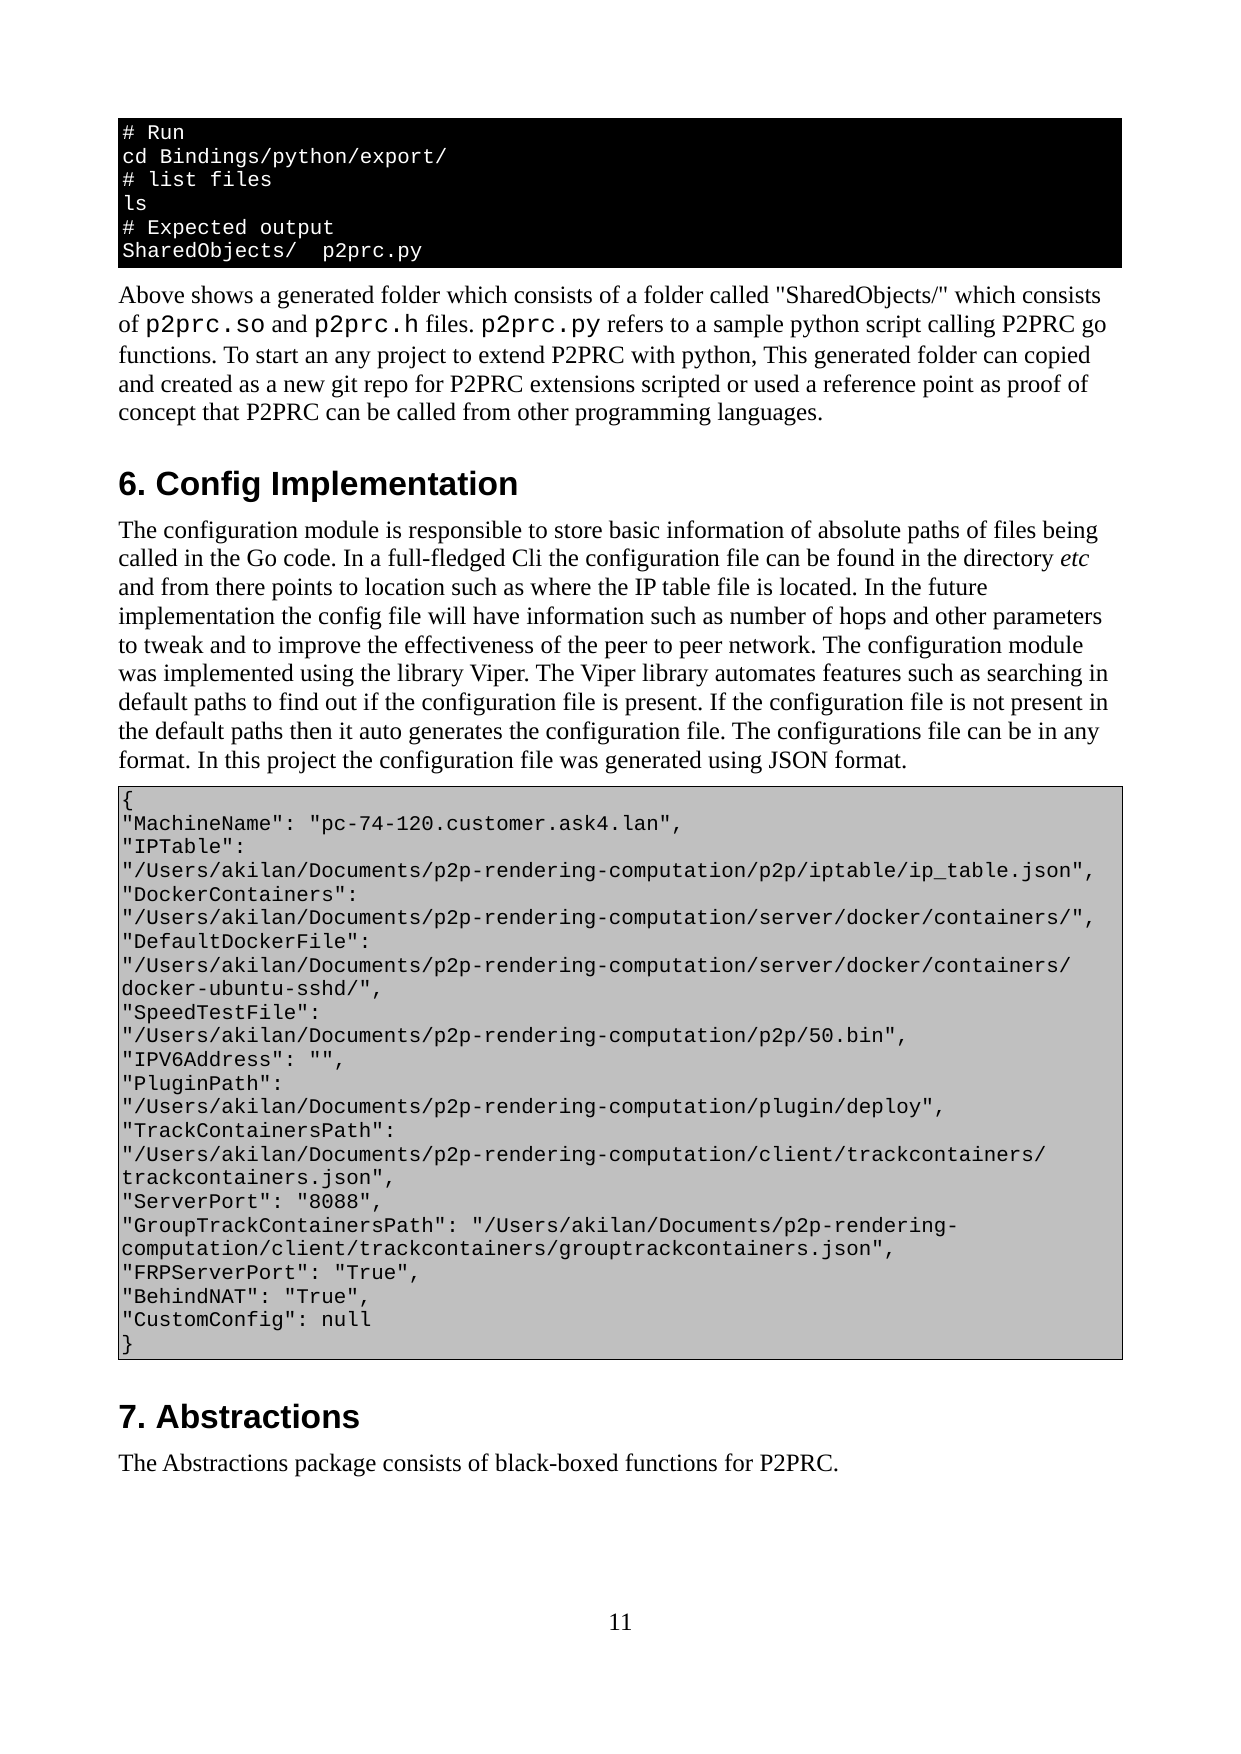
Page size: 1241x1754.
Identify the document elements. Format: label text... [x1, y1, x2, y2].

text "SpeedTestFile": "/Users/akilan/Documents/p2p-rendering-computation/p2p/50.bin", [119, 999, 1122, 1046]
text cd Bindings/python/export/ [119, 142, 1121, 165]
text "BehindNAT": "True", [119, 1283, 1122, 1306]
subtitle Abstractions [118, 1397, 1122, 1436]
text # list files [119, 165, 1121, 189]
text "DefaultDockerFile": "/Users/akilan/Documents/p2p-rendering-computation/server/docker/containers/docker-ubuntu-sshd/", [119, 928, 1122, 999]
text Above shows a generated folder which consists of a folder called "SharedObjects/" which consists of p2prc.so and p2prc.h files. p2prc.py refers to a sample python script calling P2PRC go functions. To start an any project to extend P2PRC with python, This generated folder can copied and created as a new git repo for P2PRC extensions scripted or used a reference point as proof of concept that P2PRC can be called from other programming languages. [118, 280, 1122, 426]
text # Expected output [119, 213, 1121, 236]
text "IPTable": "/Users/akilan/Documents/p2p-rendering-computation/p2p/iptable/ip_table.json", [119, 833, 1122, 881]
text # Run [119, 119, 1121, 142]
text ls [119, 189, 1121, 213]
text } [119, 1330, 1122, 1359]
text SharedObjects/ p2prc.py [119, 236, 1121, 267]
subtitle Config Implementation [118, 464, 1122, 502]
text "IPV6Address": "", [119, 1046, 1122, 1070]
text "FRPServerPort": "True", [119, 1259, 1122, 1283]
text { [119, 787, 1122, 810]
text "TrackContainersPath": "/Users/akilan/Documents/p2p-rendering-computation/client/trackcontainers/trackcontainers.json", [119, 1117, 1122, 1188]
text "DockerContainers": "/Users/akilan/Documents/p2p-rendering-computation/server/docker/containers/", [119, 881, 1122, 928]
text "GroupTrackContainersPath": "/Users/akilan/Documents/p2p-rendering-computation/client/trackcontainers/grouptrackcontainers.json", [119, 1212, 1122, 1259]
text The configuration module is responsible to store basic information of absolute paths of files being called in the Go code. In a full-fledged Cli the configuration file can be found in the directory etc and from there points to location such as where the IP table file is located. In the future implementation the config file will have information such as number of hops and other parameters to tweak and to improve the effectiveness of the peer to peer network. The configuration module was implemented using the library Viper. The Viper library automates features such as searching in default paths to find out if the configuration file is present. If the configuration file is not present in the default paths then it auto generates the configuration file. The configurations file can be in any format. In this project the configuration file was generated using JSON format. [118, 515, 1122, 773]
text The Abstractions package consists of black-boxed functions for P2PRC. [118, 1448, 1122, 1477]
text "ServerPort": "8088", [119, 1188, 1122, 1212]
text "PluginPath": "/Users/akilan/Documents/p2p-rendering-computation/plugin/deploy", [119, 1070, 1122, 1117]
text "CustomConfig": null [119, 1306, 1122, 1330]
text "MachineName": "pc-74-120.customer.ask4.lan", [119, 810, 1122, 833]
